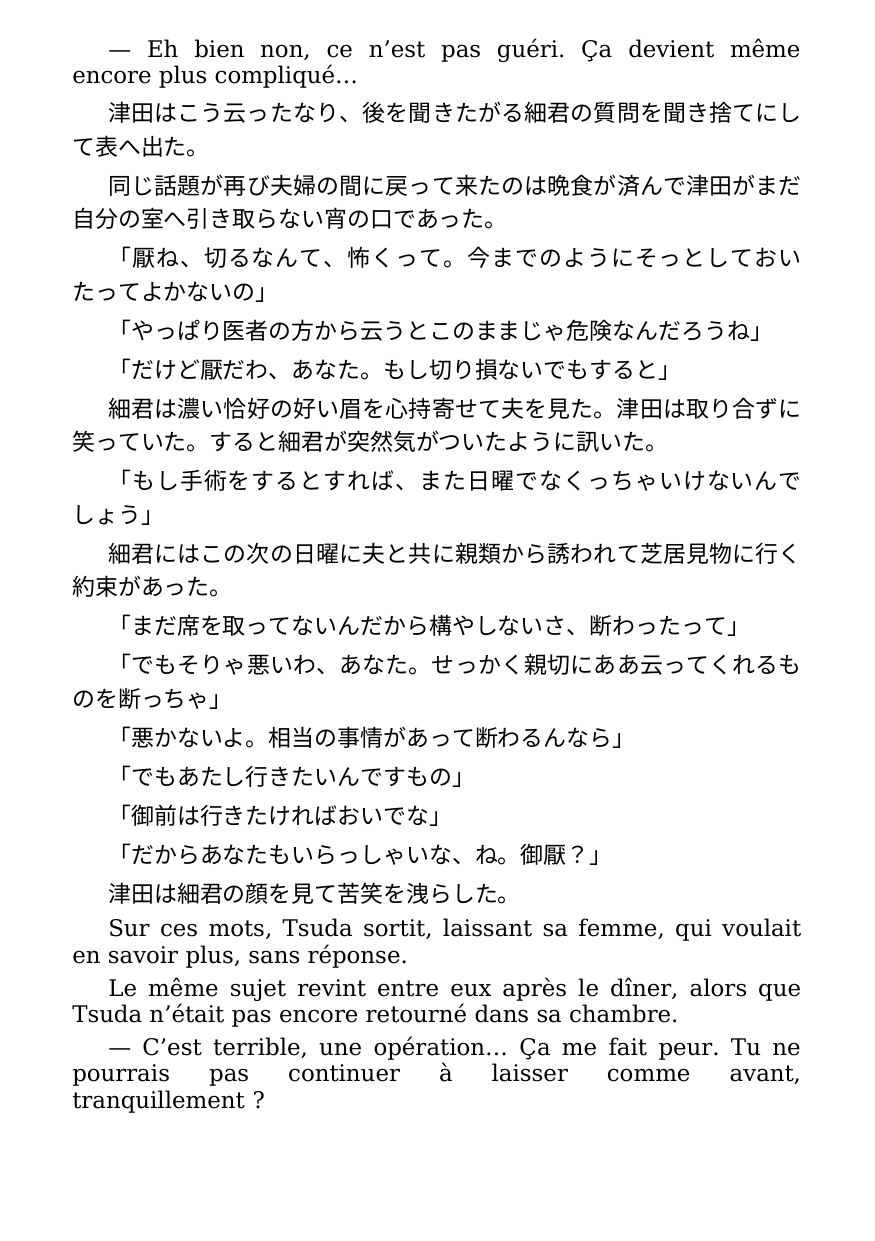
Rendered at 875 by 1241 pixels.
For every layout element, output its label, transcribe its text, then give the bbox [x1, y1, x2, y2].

text 津田は細君の顔を見て苦笑を洩らした。 [72, 876, 802, 909]
text 「まだ席を取ってないんだから構やしないさ、断わったって」 [72, 608, 802, 641]
text 「厭ね、切るなんて、怖くって。今までのようにそっとしておいたってよかないの」 [72, 240, 802, 307]
text 「もし手術をするとすれば、また日曜でなくっちゃいけないんでしょう」 [72, 463, 802, 530]
text 細君は濃い恰好の好い眉を心持寄せて夫を見た。津田は取り合ずに笑っていた。すると細君が突然気がついたように訊いた。 [72, 391, 802, 457]
text Le même sujet revint entre eux après le dîner, alors que Tsuda n’était pas encore retourné dans sa chambre. [72, 975, 802, 1028]
text 「悪かないよ。相当の事情があって断わるんなら」 [72, 719, 802, 753]
text 「やっぱり医者の方から云うとこのままじゃ危険なんだろうね」 [72, 312, 802, 346]
text 「だけど厭だわ、あなた。もし切り損ないでもすると」 [72, 352, 802, 385]
text 細君にはこの次の日曜に夫と共に親類から誘われて芝居見物に行く約束があった。 [72, 536, 802, 602]
text 「だからあなたもいらっしゃいな、ね。御厭？」 [72, 837, 802, 870]
text 同じ話題が再び夫婦の間に戻って来たのは晩食が済んで津田がまだ自分の室へ引き取らない宵の口であった。 [72, 168, 802, 234]
text 津田はこう云ったなり、後を聞きたがる細君の質問を聞き捨てにして表へ出た。 [72, 95, 802, 162]
text 「御前は行きたければおいでな」 [72, 798, 802, 831]
text — Eh bien non, ce n’est pas guéri. Ça devient même encore plus compliqué… [72, 36, 802, 89]
text Sur ces mots, Tsuda sortit, laissant sa femme, qui voulait en savoir plus, sans réponse. [72, 915, 802, 969]
text — C’est terrible, une opération… Ça me fait peur. Tu ne pourrais pas continuer à laisser comme avant, tranquillement ? [72, 1034, 802, 1114]
text 「でもあたし行きたいんですもの」 [72, 759, 802, 792]
text 「でもそりゃ悪いわ、あなた。せっかく親切にああ云ってくれるものを断っちゃ」 [72, 647, 802, 714]
